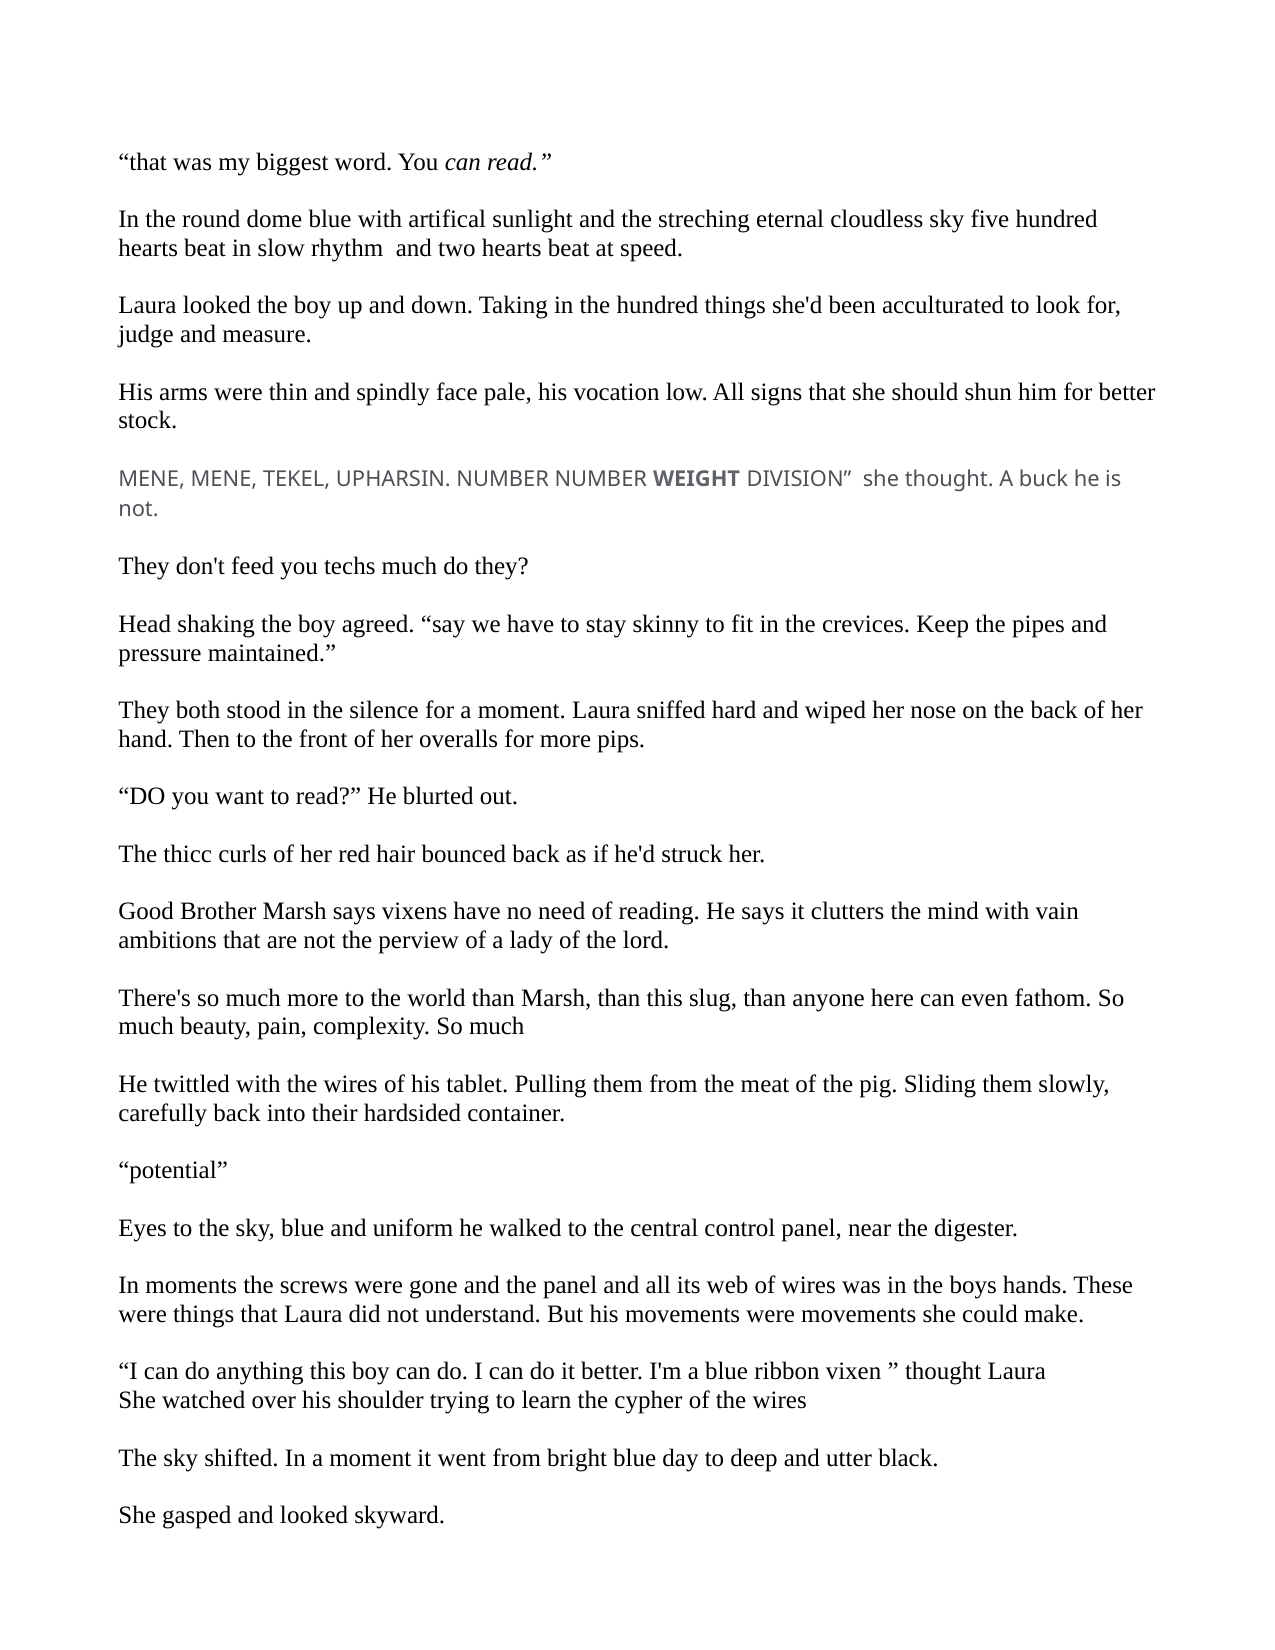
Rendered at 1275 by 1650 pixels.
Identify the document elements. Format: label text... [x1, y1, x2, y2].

text They don't feed you techs much do they? [118, 551, 1157, 580]
text MENE, MENE, TEKEL, UPHARSIN. NUMBER NUMBER WEIGHT DIVISION” she thought. A buck he is not. [118, 463, 1157, 523]
text There's so much more to the world than Marsh, than this slug, than anyone here can even fathom. So much beauty, pain, complexity. So much [118, 983, 1157, 1040]
text He twittled with the wires of his tablet. Pulling them from the meat of the pig. Sliding them slowly, carefully back into their hardsided container. [118, 1069, 1157, 1126]
text Eyes to the sky, blue and uniform he walked to the central control panel, near the digester. [118, 1213, 1157, 1241]
text Head shaking the boy agreed. “say we have to stay skinny to fit in the crevices. Keep the pipes and pressure maintained.” [118, 609, 1157, 666]
text Laura looked the boy up and down. Taking in the hundred things she'd been acculturated to look for, judge and measure. [118, 291, 1157, 348]
text “I can do anything this boy can do. I can do it better. I'm a blue ribbon vixen ” thought Laura [118, 1356, 1157, 1385]
text She gasped and looked skyward. [118, 1500, 1157, 1529]
text The sky shifted. In a moment it went from bright blue day to deep and utter black. [118, 1443, 1157, 1471]
text “potential” [118, 1155, 1157, 1184]
text His arms were thin and spindly face pale, his vocation low. All signs that she should shun him for better stock. [118, 377, 1157, 434]
text She watched over his shoulder trying to learn the cypher of the wires [118, 1385, 1157, 1414]
text The thicc curls of her red hair bounced back as if he'd struck her. [118, 839, 1157, 868]
text “that was my biggest word. You can read.” [118, 147, 1157, 176]
text They both stood in the silence for a moment. Laura sniffed hard and wiped her nose on the back of her hand. Then to the front of her overalls for more pips. [118, 695, 1157, 753]
text Good Brother Marsh says vixens have no need of reading. He says it clutters the mind with vain ambitions that are not the perview of a lady of the lord. [118, 896, 1157, 954]
text In the round dome blue with artifical sunlight and the streching eternal cloudless sky five hundred hearts beat in slow rhythm and two hearts beat at speed. [118, 204, 1157, 262]
text In moments the screws were gone and the panel and all its web of wires was in the boys hands. These were things that Laura did not understand. But his movements were movements she could make. [118, 1270, 1157, 1328]
text “DO you want to read?” He blurted out. [118, 781, 1157, 810]
